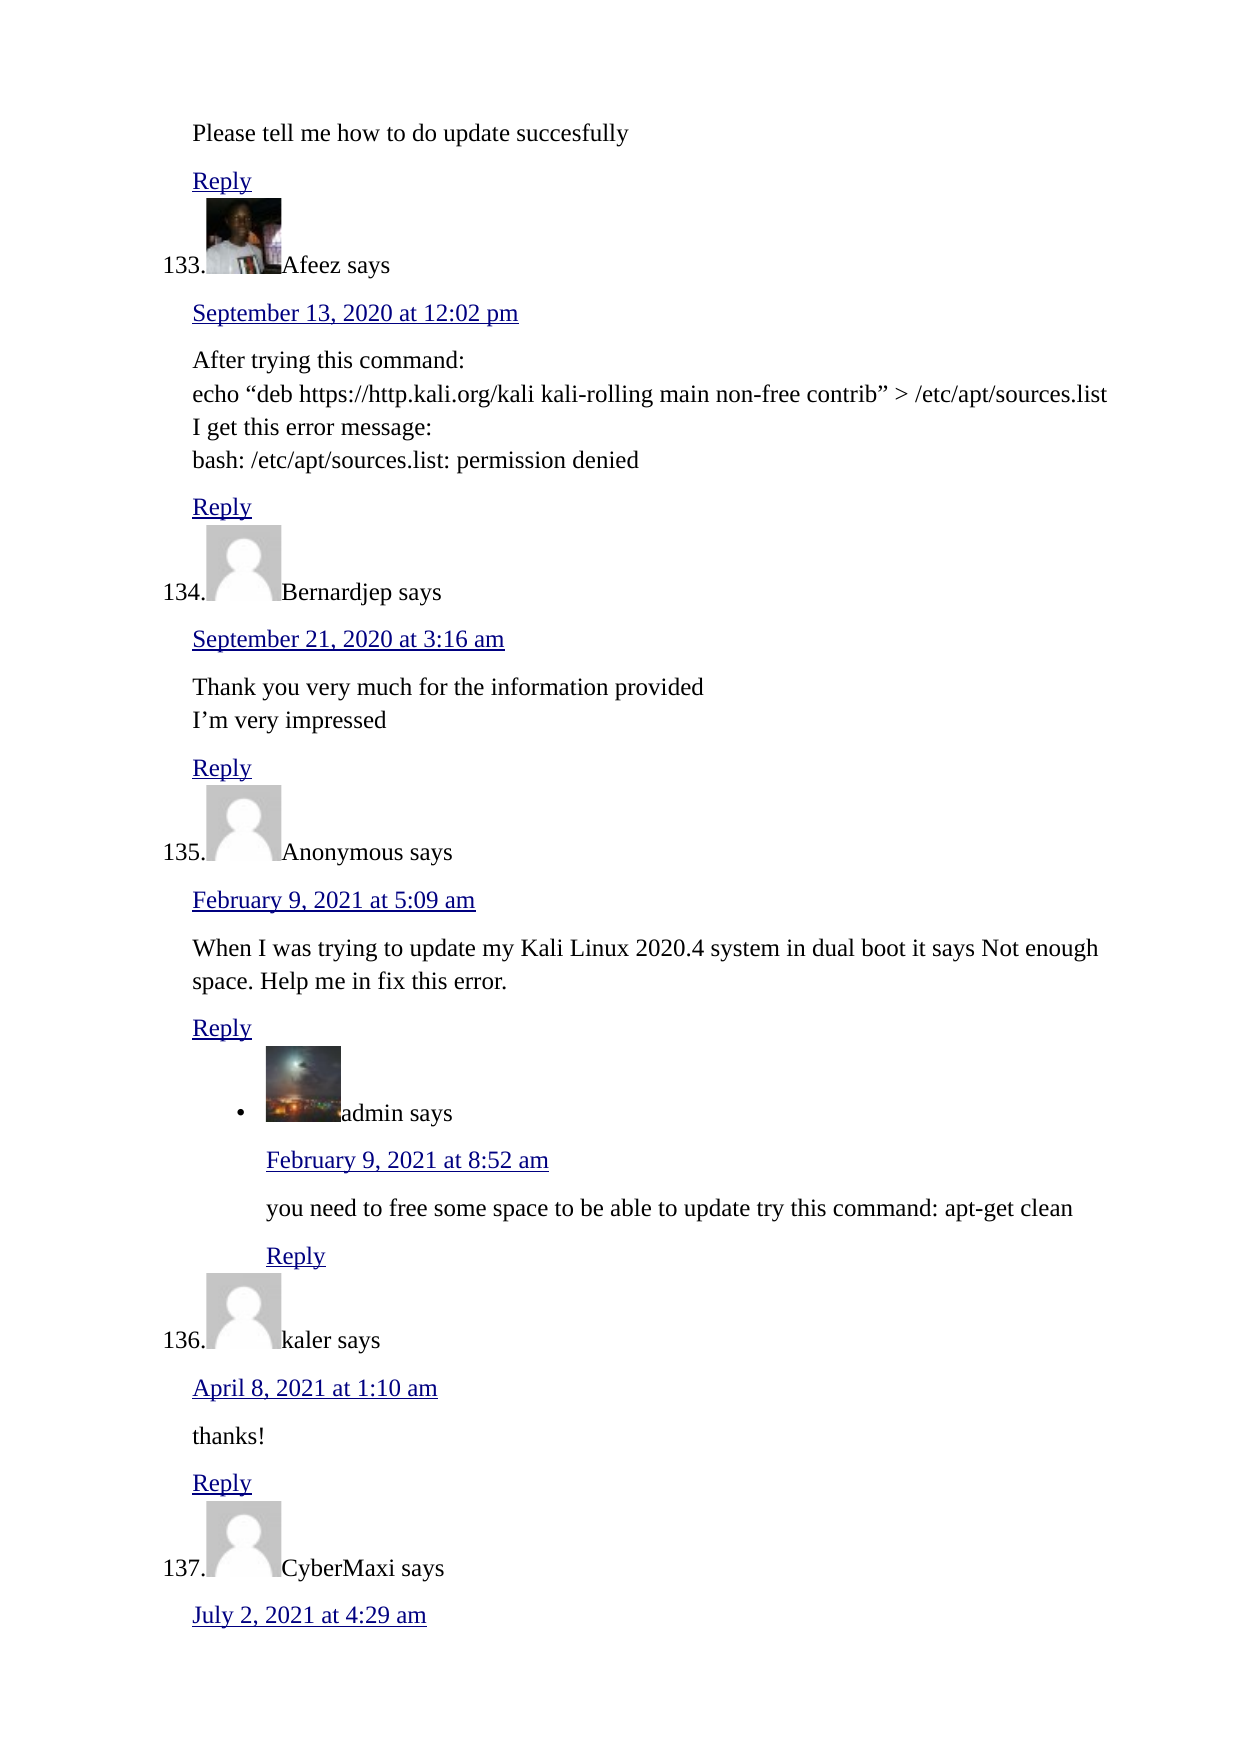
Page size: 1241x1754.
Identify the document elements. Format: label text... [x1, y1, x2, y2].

list you need to free some space to be able to update try this command: apt-get clean [236, 1193, 1122, 1222]
picture [206, 198, 282, 274]
list kaler says [162, 1274, 1122, 1354]
list Anonymous says [162, 786, 1122, 866]
list Reply [162, 1013, 1122, 1042]
list Afeez says [162, 199, 1122, 279]
list After trying this command: echo “deb https://http.kali.org/kali kali-rolling main non-free contrib” > /etc/apt/sources.list I get this error message: bash: /etc/apt/sources.list: permission denied [162, 346, 1122, 473]
list February 9, 2021 at 5:09 am [162, 885, 1122, 914]
list Please tell me how to do update succesfully [162, 118, 1122, 147]
picture [265, 1046, 341, 1122]
list When I was trying to update my Kali Linux 2020.4 system in dual boot it says Not enough space. Help me in fix this error. [162, 933, 1122, 994]
list February 9, 2021 at 8:52 am [236, 1146, 1122, 1174]
picture [206, 1501, 282, 1577]
list September 13, 2020 at 12:02 pm [162, 298, 1122, 327]
list Reply [162, 1468, 1122, 1497]
list Bernardjep says [162, 525, 1122, 606]
list Reply [162, 753, 1122, 782]
list admin says [236, 1046, 1122, 1127]
list September 21, 2020 at 3:16 am [162, 624, 1122, 653]
list Reply [236, 1241, 1122, 1269]
picture [206, 525, 282, 601]
picture [206, 1273, 282, 1349]
list CyberMaxi says [162, 1501, 1122, 1582]
list Reply [162, 166, 1122, 194]
list July 2, 2021 at 4:29 am [162, 1601, 1122, 1629]
list April 8, 2021 at 1:10 am [162, 1373, 1122, 1402]
list thanks! [162, 1421, 1122, 1449]
list Reply [162, 492, 1122, 521]
list Thank you very much for the information provided I’m very impressed [162, 672, 1122, 734]
picture [206, 785, 282, 861]
